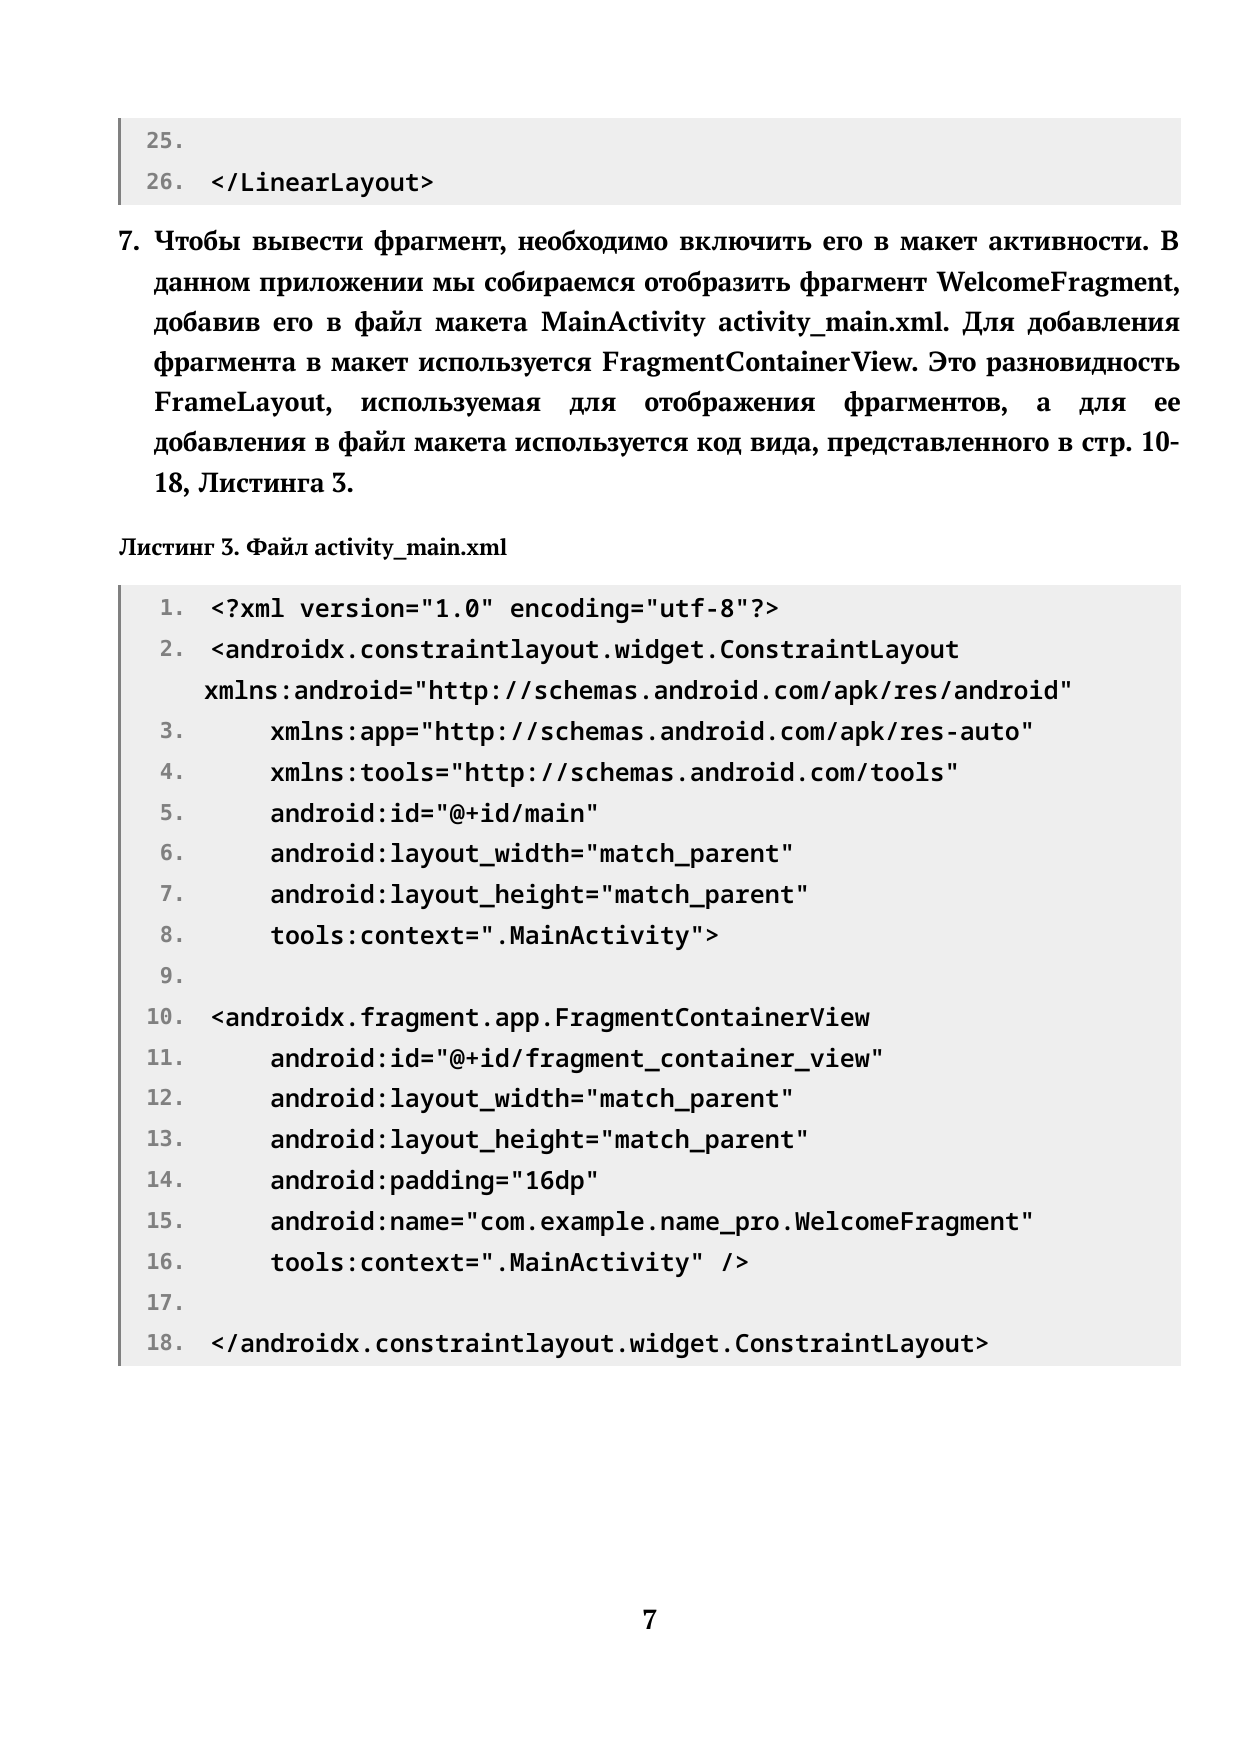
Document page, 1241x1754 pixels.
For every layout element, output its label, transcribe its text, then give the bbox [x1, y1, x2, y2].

list android:layout_width="match_parent" [121, 1075, 1181, 1115]
list android:id="@+id/main" [121, 789, 1181, 829]
list android:layout_height="match_parent" [121, 1116, 1181, 1156]
list <?xml version="1.0" encoding="utf-8"?> [121, 585, 1181, 625]
list </androidx.constraintlayout.widget.ConstraintLayout> [121, 1320, 1181, 1366]
list tools:context=".MainActivity" /> [121, 1238, 1181, 1278]
list tools:context=".MainActivity"> [121, 912, 1181, 952]
text Листинг 3. Файл activity_main.xml [118, 532, 1181, 561]
list Чтобы вывести фрагмент, необходимо включить его в макет активности. В данном приложении мы собираемся отобразить фрагмент WelcomeFragment, добавив его в файл макета MainActivity activity_main.xml. Для добавления фрагмента в макет используется FragmentContainerView. Это разновидность FrameLayout, используемая для отображения фрагментов, а для ее добавления в файл макета используется код вида, представленного в стр. 10-18, Листинга 3. [118, 223, 1181, 498]
list xmlns:app="http://schemas.android.com/apk/res-auto" [121, 708, 1181, 748]
list android:padding="16dp" [121, 1157, 1181, 1197]
list </LinearLayout> [121, 159, 1181, 205]
list <androidx.constraintlayout.widget.ConstraintLayout xmlns:android="http://schemas.android.com/apk/res/android" [121, 626, 1181, 707]
list android:name="com.example.name_pro.WelcomeFragment" [121, 1198, 1181, 1238]
list android:layout_height="match_parent" [121, 871, 1181, 911]
list android:layout_width="match_parent" [121, 830, 1181, 870]
list android:id="@+id/fragment_container_view" [121, 1034, 1181, 1074]
list xmlns:tools="http://schemas.android.com/tools" [121, 748, 1181, 788]
list <androidx.fragment.app.FragmentContainerView [121, 993, 1181, 1033]
